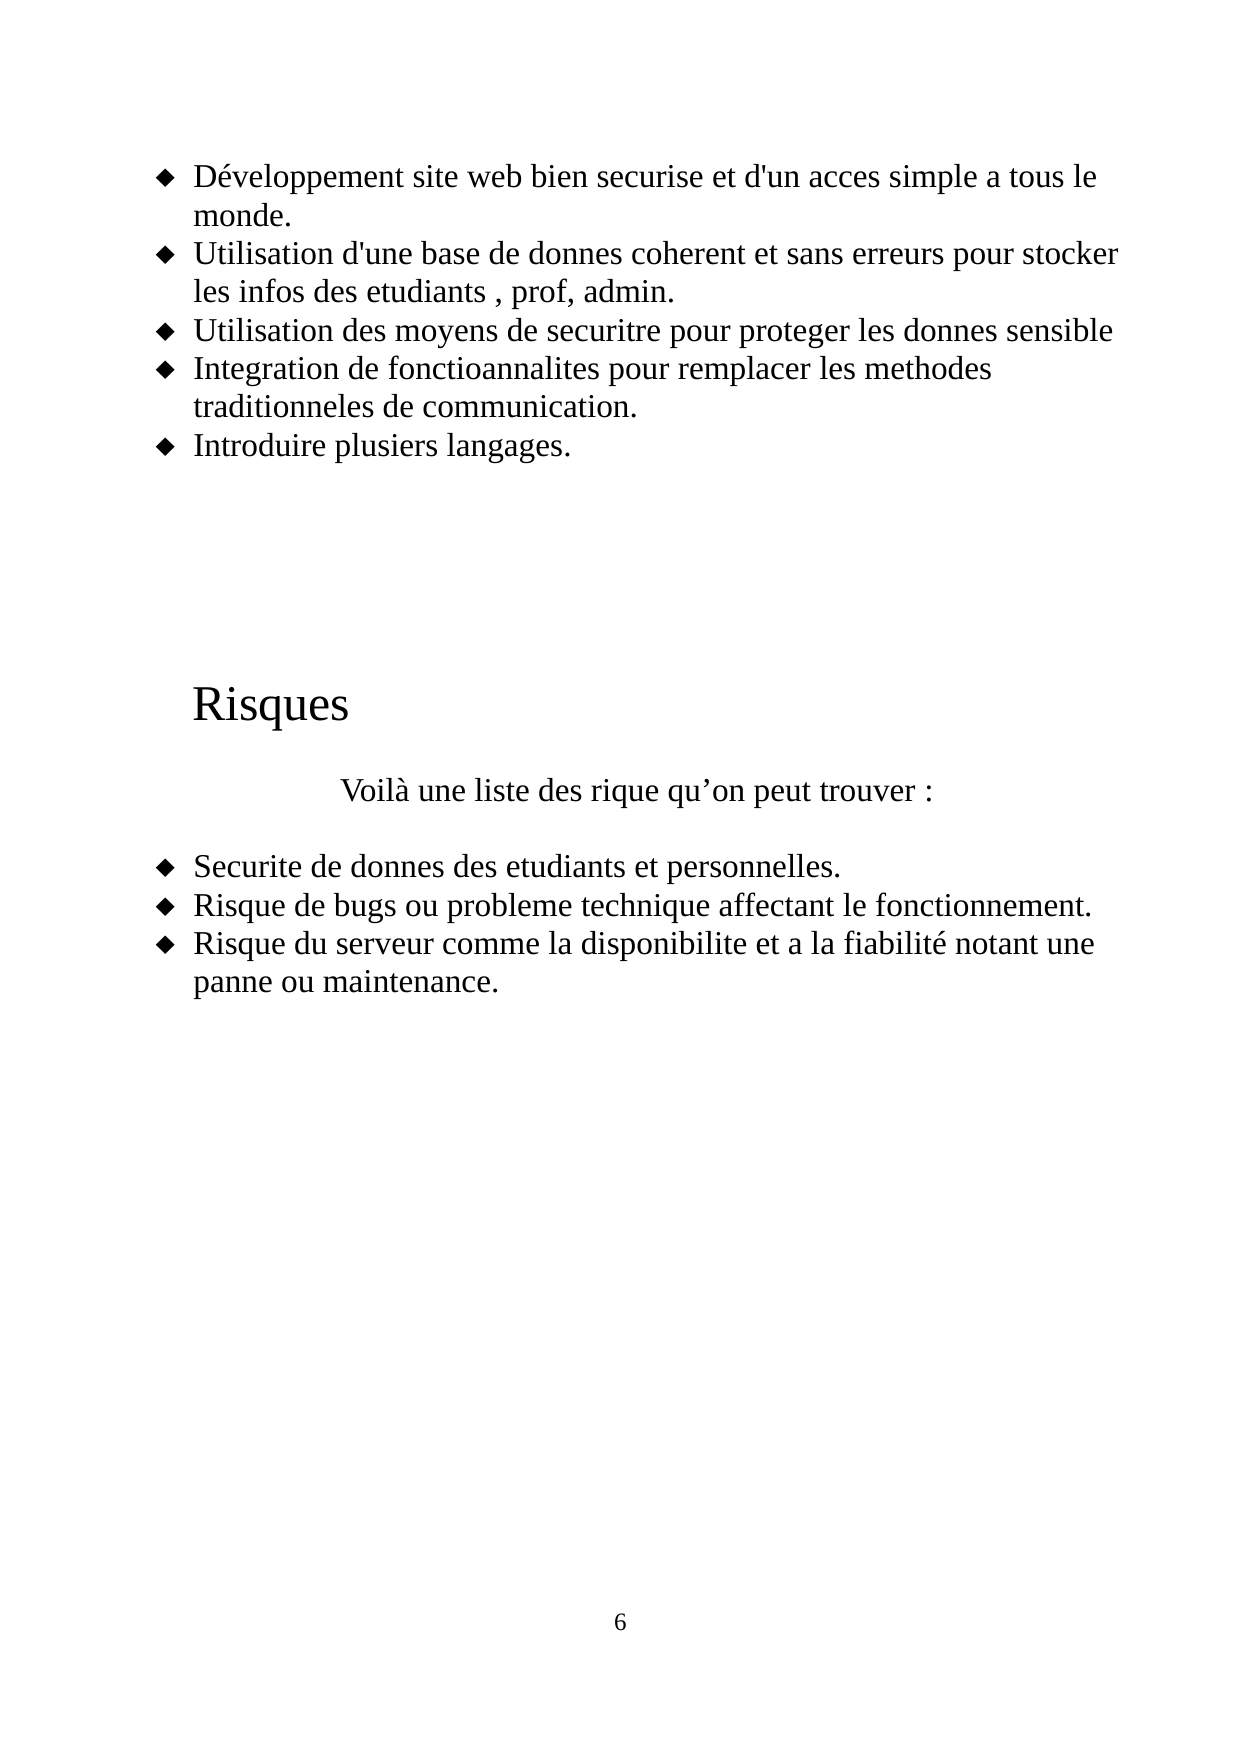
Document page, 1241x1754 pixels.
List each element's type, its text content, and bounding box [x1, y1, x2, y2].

list Développement site web bien securise et d'un acces simple a tous le monde. [156, 156, 1122, 233]
list Integration de fonctioannalites pour remplacer les methodes traditionneles de communication. [156, 348, 1122, 425]
list Utilisation d'une base de donnes coherent et sans erreurs pour stocker les infos des etudiants , prof, admin. [156, 233, 1122, 310]
list Introduire plusiers langages. [156, 425, 1122, 463]
list Risque du serveur comme la disponibilite et a la fiabilité notant une panne ou maintenance. [156, 923, 1122, 1000]
text Risques [118, 674, 1122, 731]
list Securite de donnes des etudiants et personnelles. [156, 846, 1122, 885]
list Risque de bugs ou probleme technique affectant le fonctionnement. [156, 885, 1122, 923]
list Utilisation des moyens de securitre pour proteger les donnes sensible [156, 310, 1122, 348]
text Voilà une liste des rique qu’on peut trouver : [118, 770, 1122, 808]
